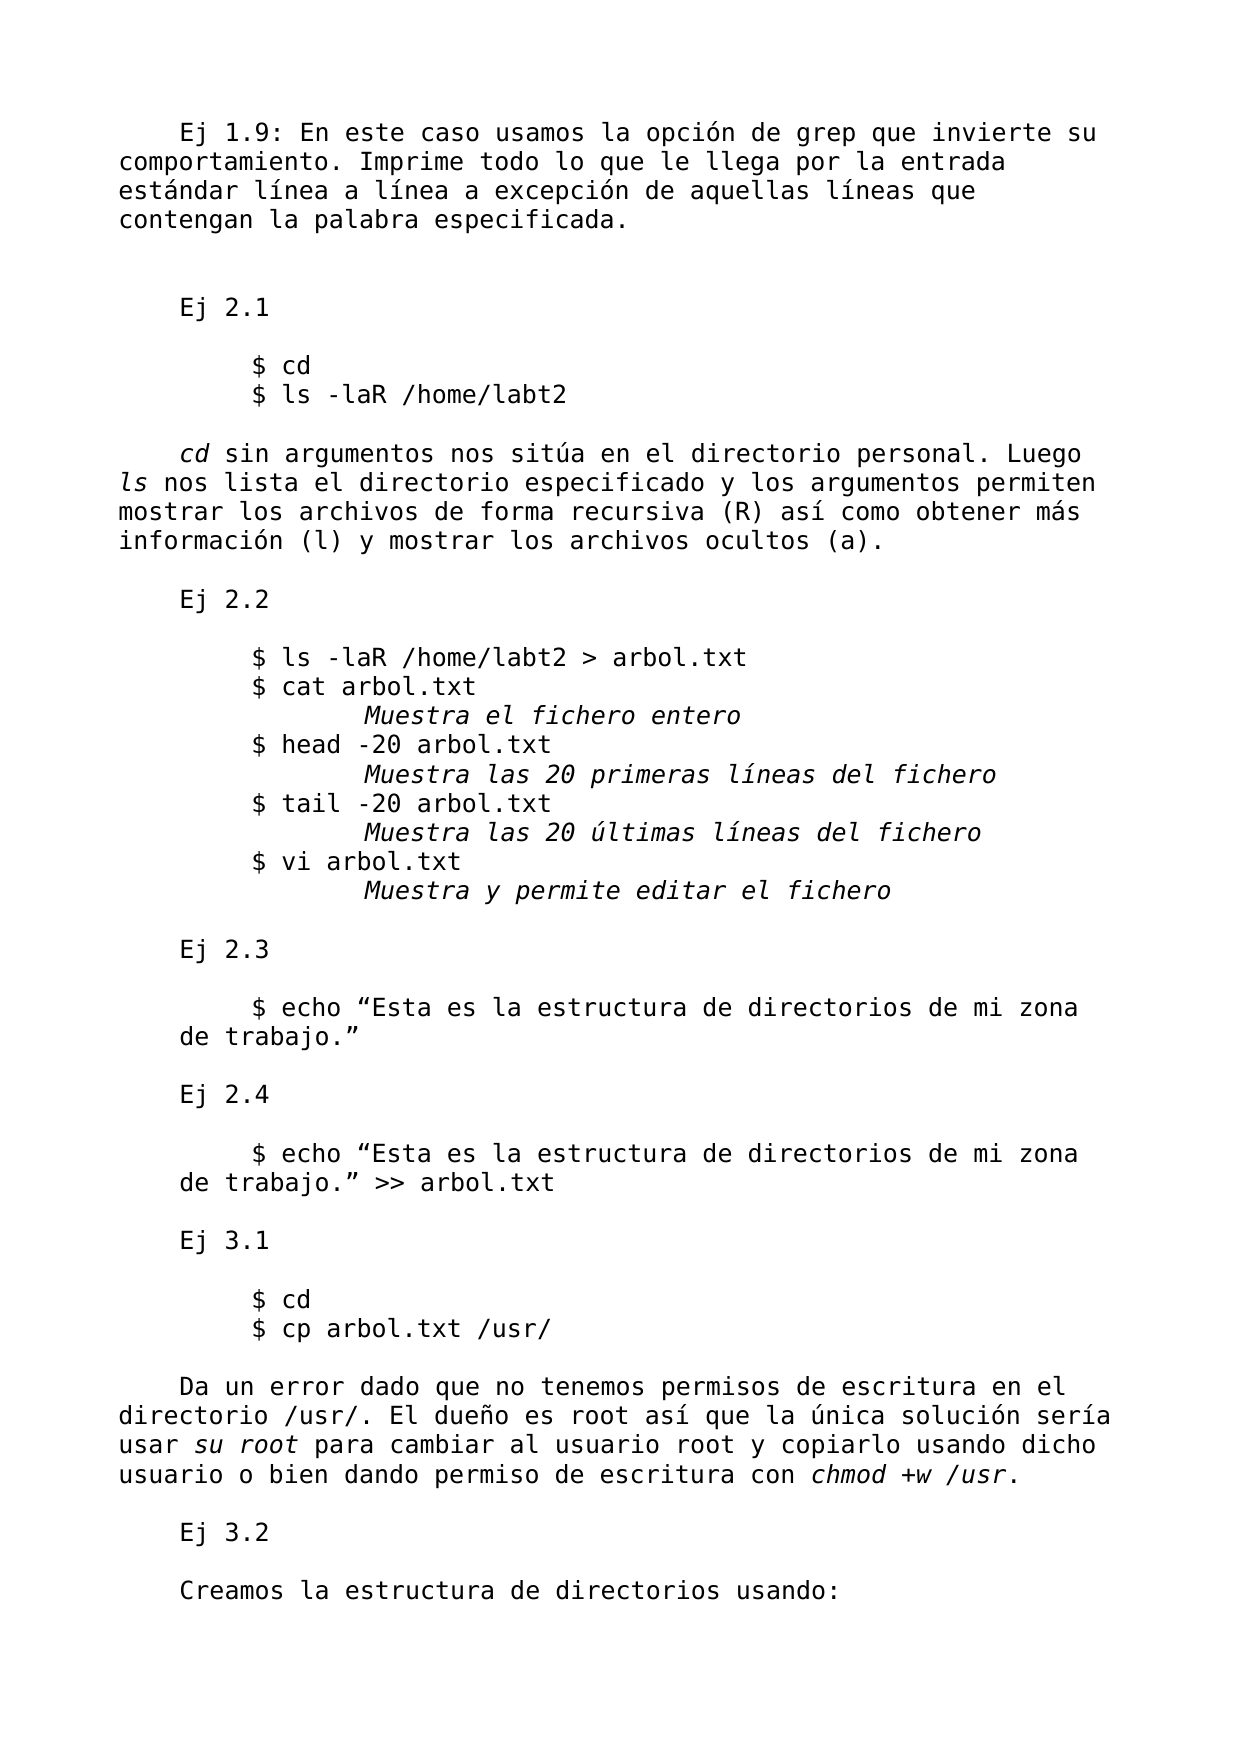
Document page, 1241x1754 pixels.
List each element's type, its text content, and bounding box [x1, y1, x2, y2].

text Ej 2.1 [118, 293, 1122, 322]
text $ vi arbol.txt [118, 847, 1122, 876]
text $ cp arbol.txt /usr/ [118, 1314, 1122, 1343]
text $ echo “Esta es la estructura de directorios de mi zona [118, 993, 1122, 1022]
text $ cat arbol.txt [118, 672, 1122, 701]
text Ej 2.4 [118, 1081, 1122, 1110]
text $ ls -laR /home/labt2 [118, 381, 1122, 410]
text Muestra las 20 últimas líneas del fichero [118, 818, 1122, 847]
text Ej 3.2 [118, 1518, 1122, 1547]
text Muestra las 20 primeras líneas del fichero [118, 760, 1122, 789]
text $ echo “Esta es la estructura de directorios de mi zona [118, 1139, 1122, 1168]
text Ej 2.3 [118, 935, 1122, 964]
text de trabajo.” [118, 1022, 1122, 1051]
text Da un error dado que no tenemos permisos de escritura en el directorio /usr/. El dueño es root así que la única solución sería usar su root para cambiar al usuario root y copiarlo usando dicho usuario o bien dando permiso de escritura con chmod +w /usr. [118, 1372, 1122, 1489]
text de trabajo.” >> arbol.txt [118, 1168, 1122, 1197]
text $ cd [118, 351, 1122, 381]
text Muestra el fichero entero [118, 701, 1122, 731]
text Ej 3.1 [118, 1226, 1122, 1256]
text Ej 2.2 [118, 585, 1122, 614]
text $ tail -20 arbol.txt [118, 789, 1122, 818]
text $ ls -laR /home/labt2 > arbol.txt [118, 643, 1122, 672]
text $ cd [118, 1285, 1122, 1314]
text Ej 1.9: En este caso usamos la opción de grep que invierte su comportamiento. Imprime todo lo que le llega por la entrada estándar línea a línea a excepción de aquellas líneas que contengan la palabra especificada. [118, 118, 1122, 235]
text Muestra y permite editar el fichero [118, 876, 1122, 906]
text Creamos la estructura de directorios usando: [118, 1576, 1122, 1606]
text cd sin argumentos nos sitúa en el directorio personal. Luego ls nos lista el directorio especificado y los argumentos permiten mostrar los archivos de forma recursiva (R) así como obtener más información (l) y mostrar los archivos ocultos (a). [118, 439, 1122, 556]
text $ head -20 arbol.txt [118, 731, 1122, 760]
